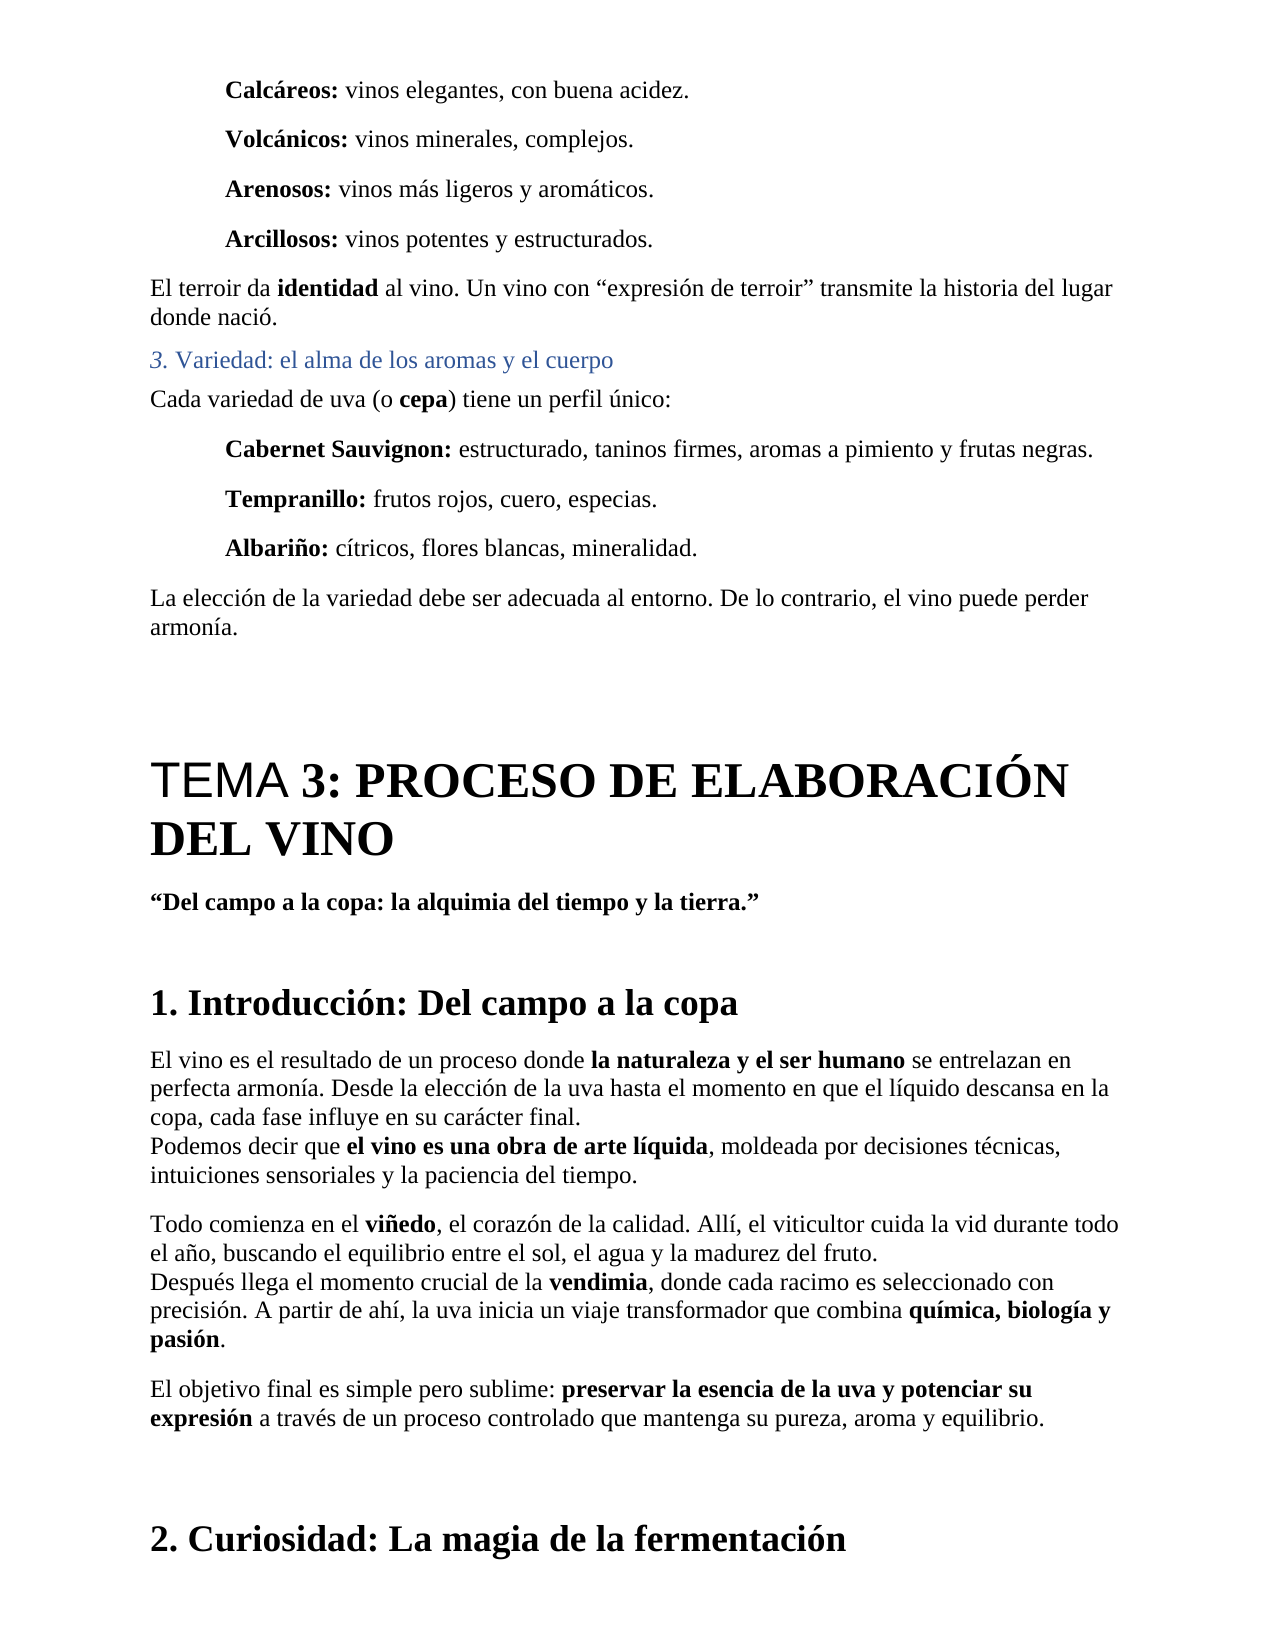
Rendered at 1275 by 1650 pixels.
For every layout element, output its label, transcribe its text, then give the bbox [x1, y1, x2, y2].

text La elección de la variedad debe ser adecuada al entorno. De lo contrario, el vino puede perder armonía. [150, 583, 1125, 640]
list Tempranillo: frutos rojos, cuero, especias. [187, 484, 1125, 512]
list Arenosos: vinos más ligeros y aromáticos. [187, 174, 1125, 203]
list Arcillosos: vinos potentes y estructurados. [187, 224, 1125, 252]
list Cabernet Sauvignon: estructurado, taninos firmes, aromas a pimiento y frutas negras. [187, 434, 1125, 463]
text Cada variedad de uva (o cepa) tiene un perfil único: [150, 384, 1125, 413]
text TEMA 3: PROCESO DE ELABORACIÓN DEL VINO [150, 750, 1125, 866]
text 1. Introducción: Del campo a la copa [150, 981, 1125, 1024]
text El vino es el resultado de un proceso donde la naturaleza y el ser humano se entrelazan en perfecta armonía. Desde la elección de la uva hasta el momento en que el líquido descansa en la copa, cada fase influye en su carácter final. Podemos decir que el vino es una obra de arte líquida, moldeada por decisiones técnicas, intuiciones sensoriales y la paciencia del tiempo. [150, 1045, 1125, 1188]
text 3. Variedad: el alma de los aromas y el cuerpo [150, 345, 1125, 374]
text 2. Curiosidad: La magia de la fermentación [150, 1516, 1125, 1559]
list Calcáreos: vinos elegantes, con buena acidez. [187, 75, 1125, 104]
list Volcánicos: vinos minerales, complejos. [187, 124, 1125, 153]
list Albariño: cítricos, flores blancas, mineralidad. [187, 533, 1125, 562]
text El terroir da identidad al vino. Un vino con “expresión de terroir” transmite la historia del lugar donde nació. [150, 273, 1125, 331]
text “Del campo a la copa: la alquimia del tiempo y la tierra.” [150, 887, 1125, 915]
text Todo comienza en el viñedo, el corazón de la calidad. Allí, el viticultor cuida la vid durante todo el año, buscando el equilibrio entre el sol, el agua y la madurez del fruto. Después llega el momento crucial de la vendimia, donde cada racimo es seleccionado con precisión. A partir de ahí, la uva inicia un viaje transformador que combina química, biología y pasión. [150, 1209, 1125, 1353]
text El objetivo final es simple pero sublime: preservar la esencia de la uva y potenciar su expresión a través de un proceso controlado que mantenga su pureza, aroma y equilibrio. [150, 1374, 1125, 1431]
